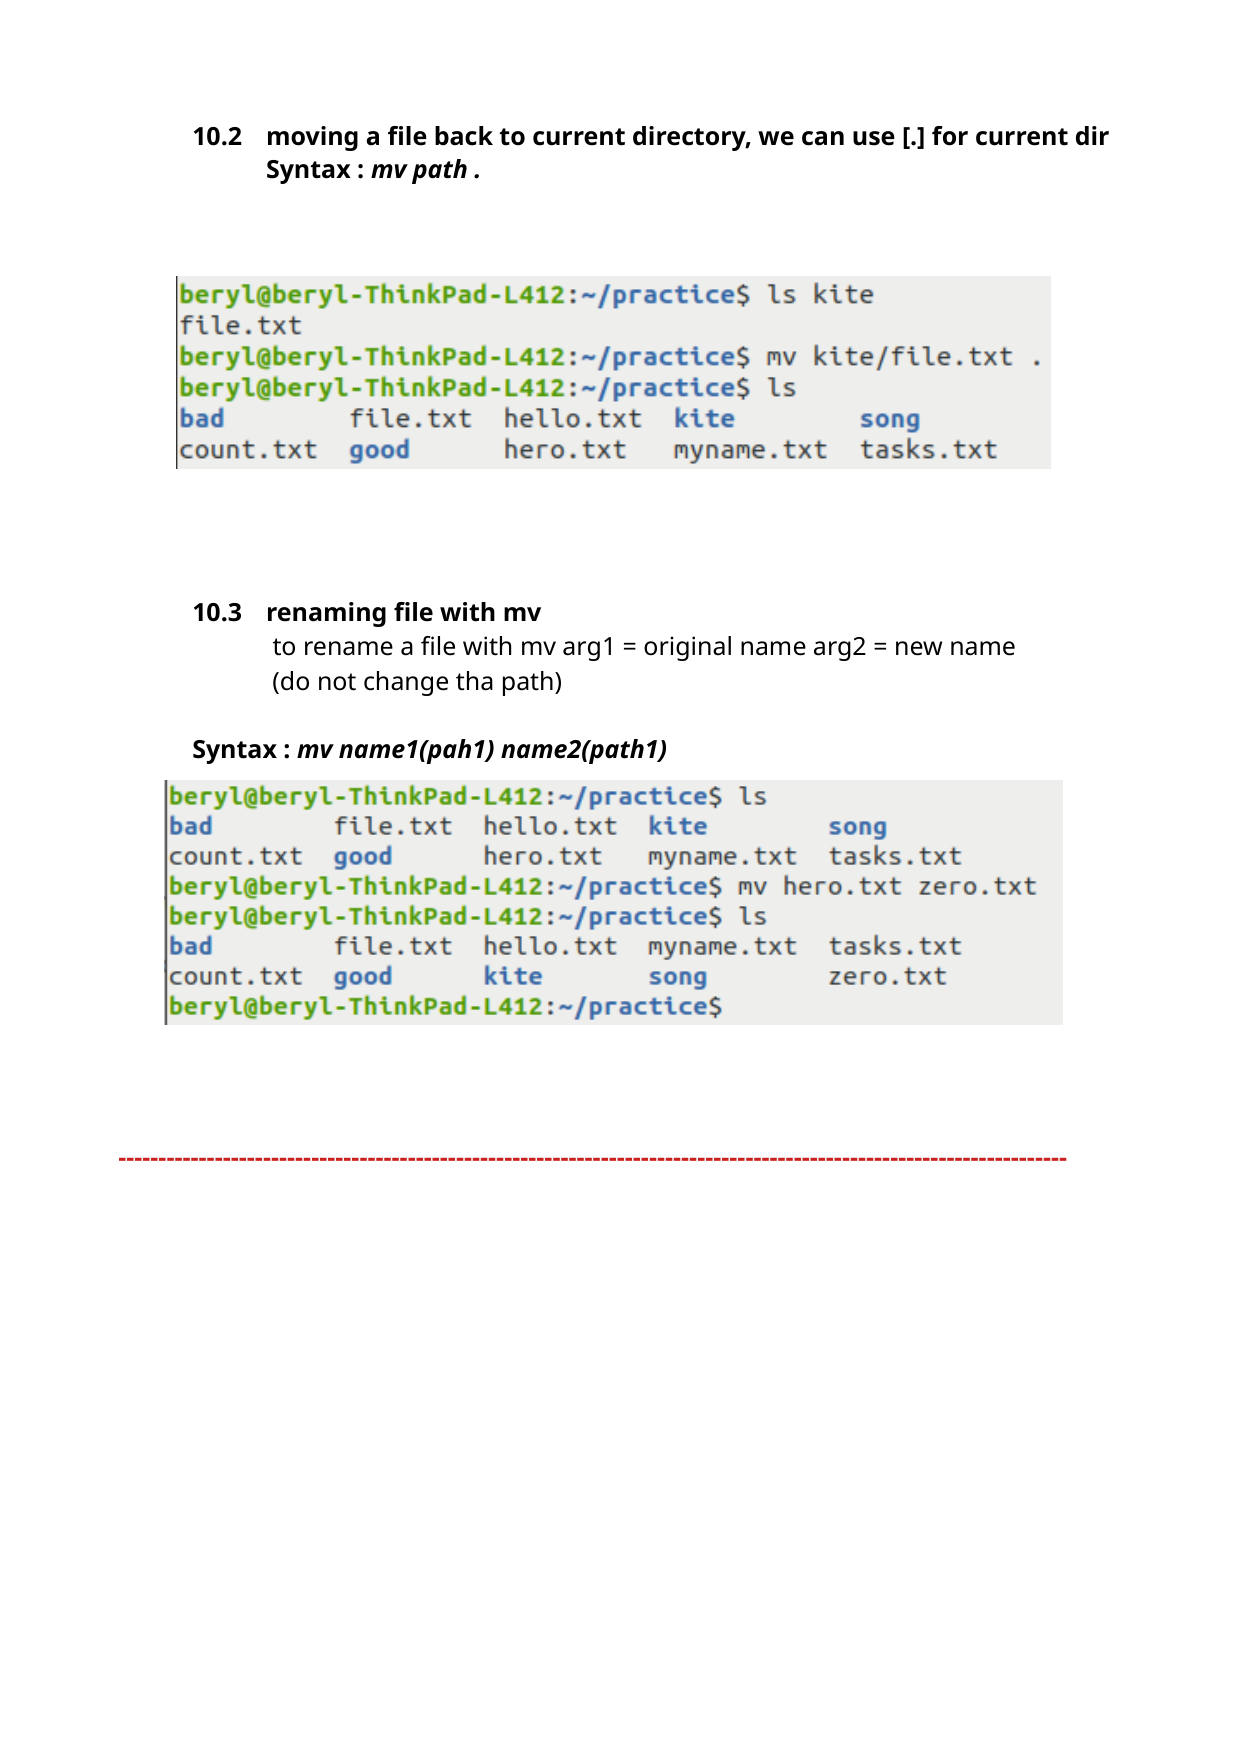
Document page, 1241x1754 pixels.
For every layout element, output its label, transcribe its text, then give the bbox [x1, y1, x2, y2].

text 10.2 moving a file back to current directory, we can use [.] for current dir Syntax : mv path . [118, 118, 1122, 186]
text ---------------------------------------------------------------------------------------------------------------------- [118, 1140, 1122, 1174]
picture [164, 780, 1063, 1025]
text Syntax : mv name1(pah1) name2(path1) [118, 731, 1122, 765]
picture [176, 276, 1052, 469]
text 10.3 renaming file with mv to rename a file with mv arg1 = original name arg2 = new name (do not change tha path) [118, 595, 1122, 697]
